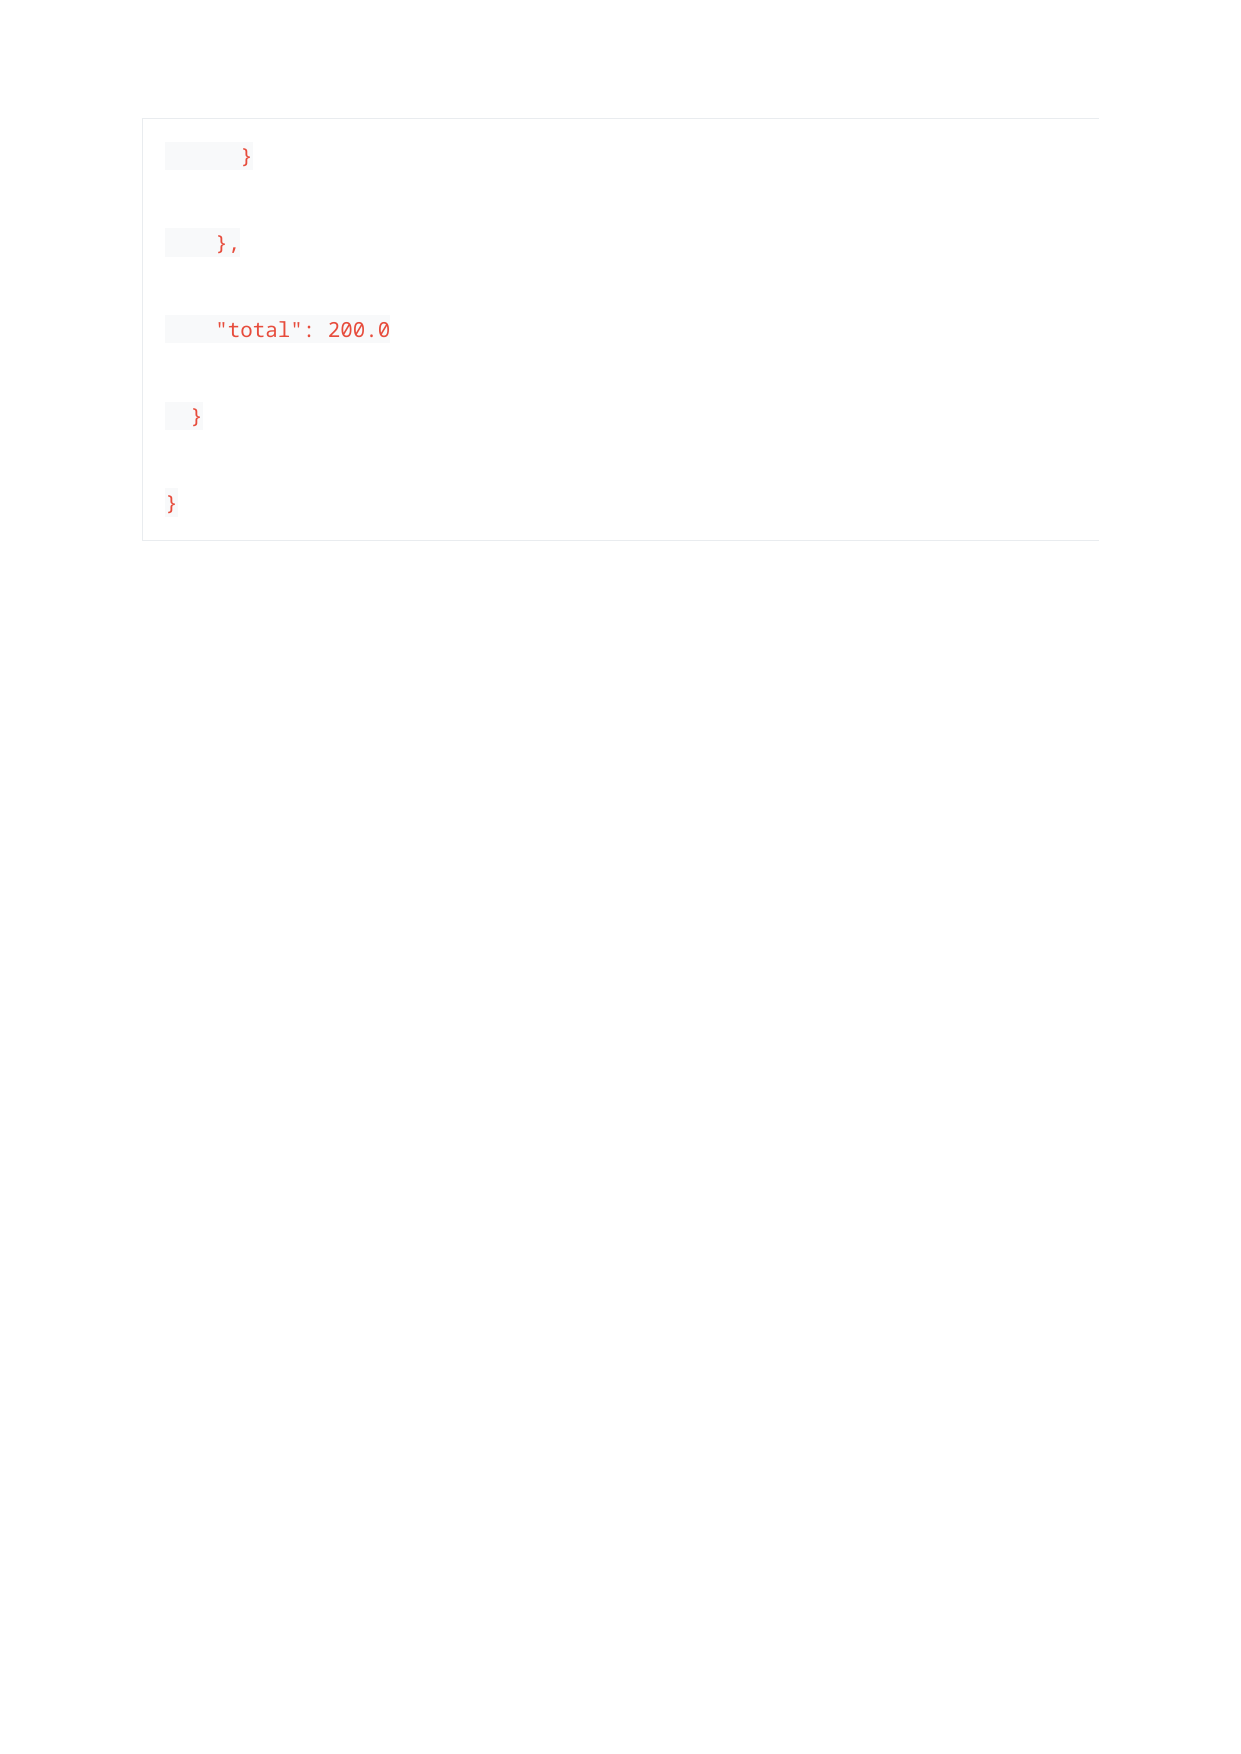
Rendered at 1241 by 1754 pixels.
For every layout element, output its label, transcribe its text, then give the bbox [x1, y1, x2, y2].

text } [143, 378, 1099, 430]
text }, [143, 205, 1099, 257]
text } [143, 119, 1099, 170]
text "total": 200.0 [143, 291, 1099, 343]
text } [143, 465, 1099, 540]
